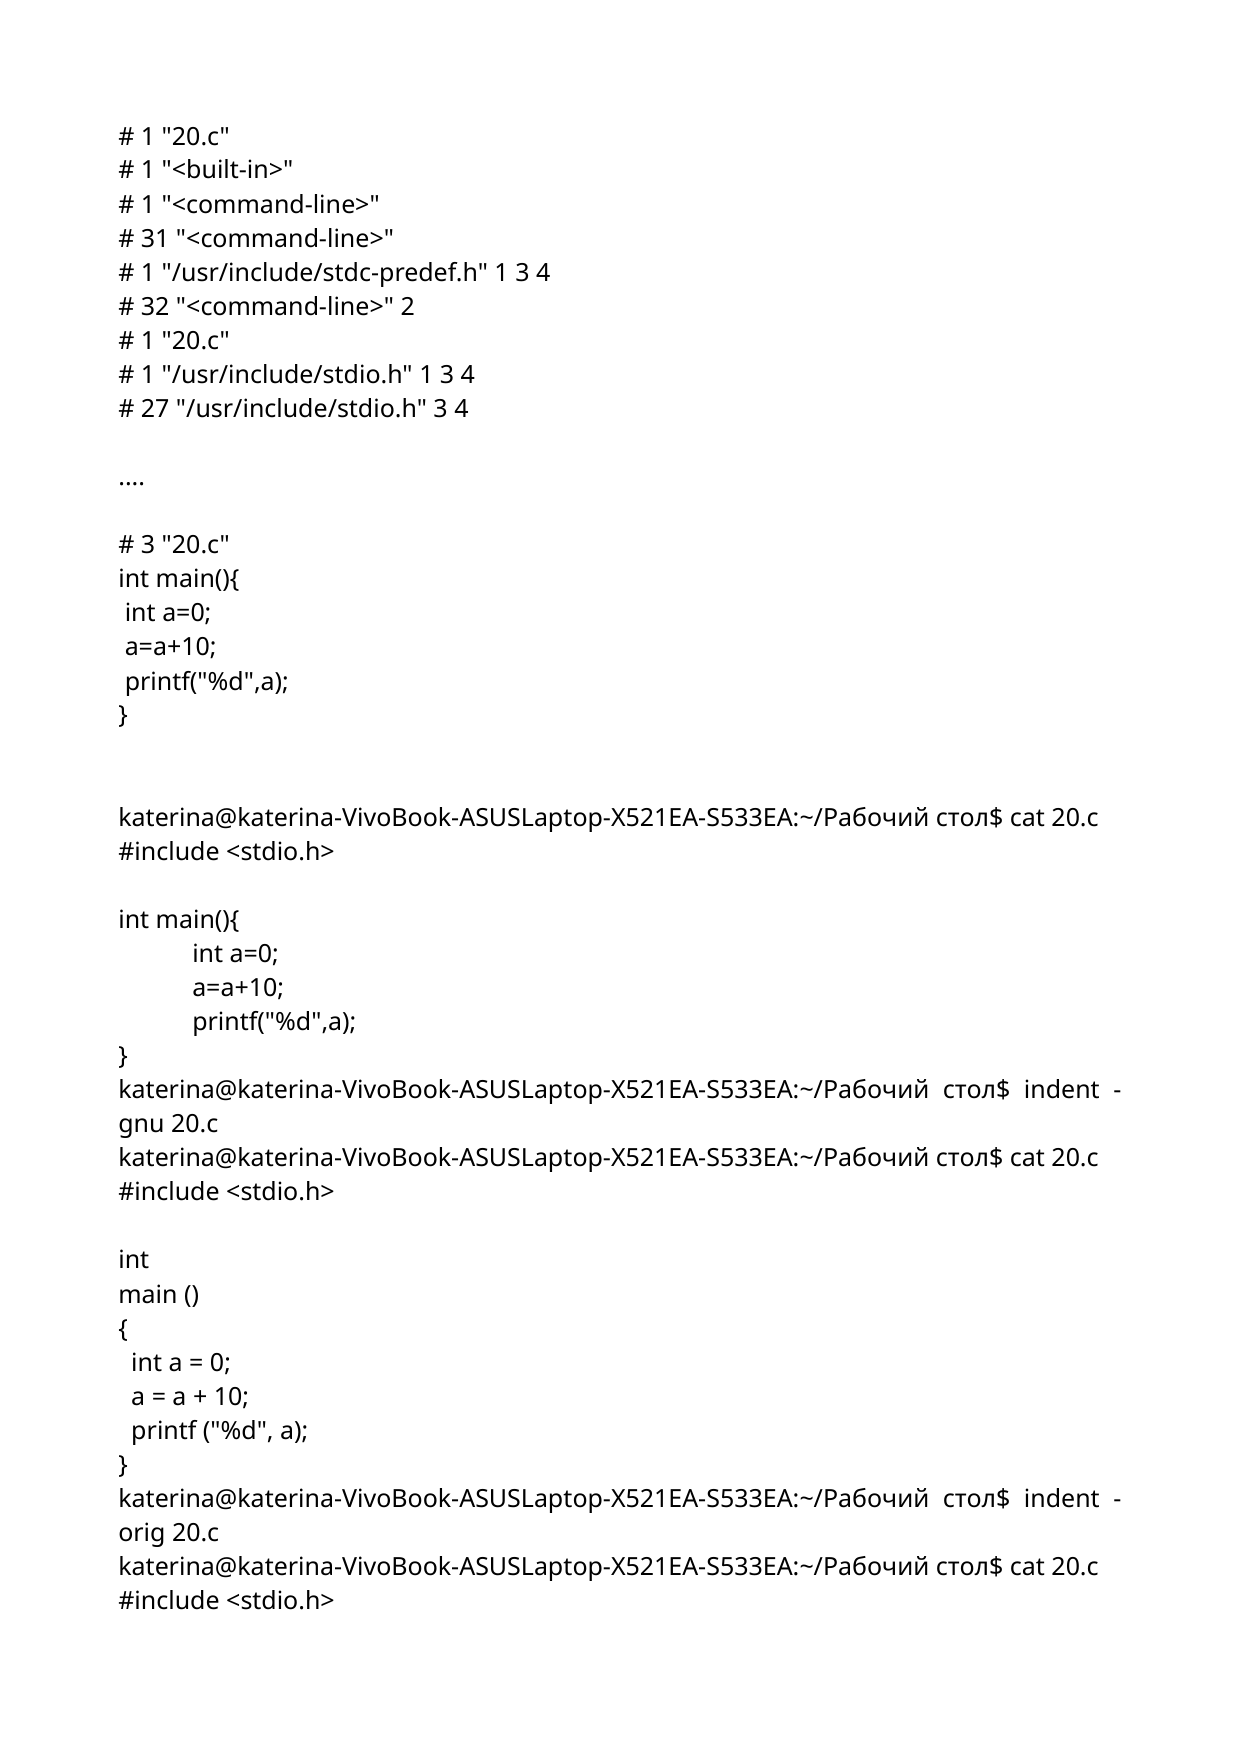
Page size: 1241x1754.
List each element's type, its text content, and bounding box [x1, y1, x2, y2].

text printf("%d",a); [118, 663, 1122, 697]
text # 1 "/usr/include/stdc-predef.h" 1 3 4 [118, 254, 1122, 288]
text printf("%d",a); [118, 1004, 1122, 1038]
text # 1 "20.c" [118, 118, 1122, 152]
text } [118, 697, 1122, 731]
text #include <stdio.h> [118, 1174, 1122, 1208]
text { [118, 1310, 1122, 1344]
text # 3 "20.c" [118, 527, 1122, 561]
text katerina@katerina-VivoBook-ASUSLaptop-X521EA-S533EA:~/Рабочий стол$ cat 20.c [118, 799, 1122, 833]
text a=a+10; [118, 629, 1122, 663]
text katerina@katerina-VivoBook-ASUSLaptop-X521EA-S533EA:~/Рабочий стол$ indent -orig 20.c [118, 1481, 1122, 1549]
text a=a+10; [118, 970, 1122, 1004]
text # 1 "20.c" [118, 322, 1122, 357]
text .... [118, 459, 1122, 493]
text # 27 "/usr/include/stdio.h" 3 4 [118, 391, 1122, 425]
text katerina@katerina-VivoBook-ASUSLaptop-X521EA-S533EA:~/Рабочий стол$ cat 20.c [118, 1140, 1122, 1174]
text main () [118, 1276, 1122, 1310]
text int a=0; [118, 936, 1122, 970]
text a = a + 10; [118, 1378, 1122, 1412]
text # 32 "<command-line>" 2 [118, 288, 1122, 322]
text int a = 0; [118, 1344, 1122, 1378]
text # 31 "<command-line>" [118, 220, 1122, 254]
text int [118, 1242, 1122, 1276]
text } [118, 1447, 1122, 1481]
text } [118, 1038, 1122, 1072]
text int main(){ [118, 902, 1122, 936]
text #include <stdio.h> [118, 1583, 1122, 1617]
text int a=0; [118, 595, 1122, 629]
text katerina@katerina-VivoBook-ASUSLaptop-X521EA-S533EA:~/Рабочий стол$ indent -gnu 20.c [118, 1072, 1122, 1140]
text #include <stdio.h> [118, 833, 1122, 867]
text # 1 "/usr/include/stdio.h" 1 3 4 [118, 357, 1122, 391]
text printf ("%d", a); [118, 1412, 1122, 1447]
text int main(){ [118, 561, 1122, 595]
text # 1 "<command-line>" [118, 186, 1122, 220]
text katerina@katerina-VivoBook-ASUSLaptop-X521EA-S533EA:~/Рабочий стол$ cat 20.c [118, 1549, 1122, 1583]
text # 1 "<built-in>" [118, 152, 1122, 186]
